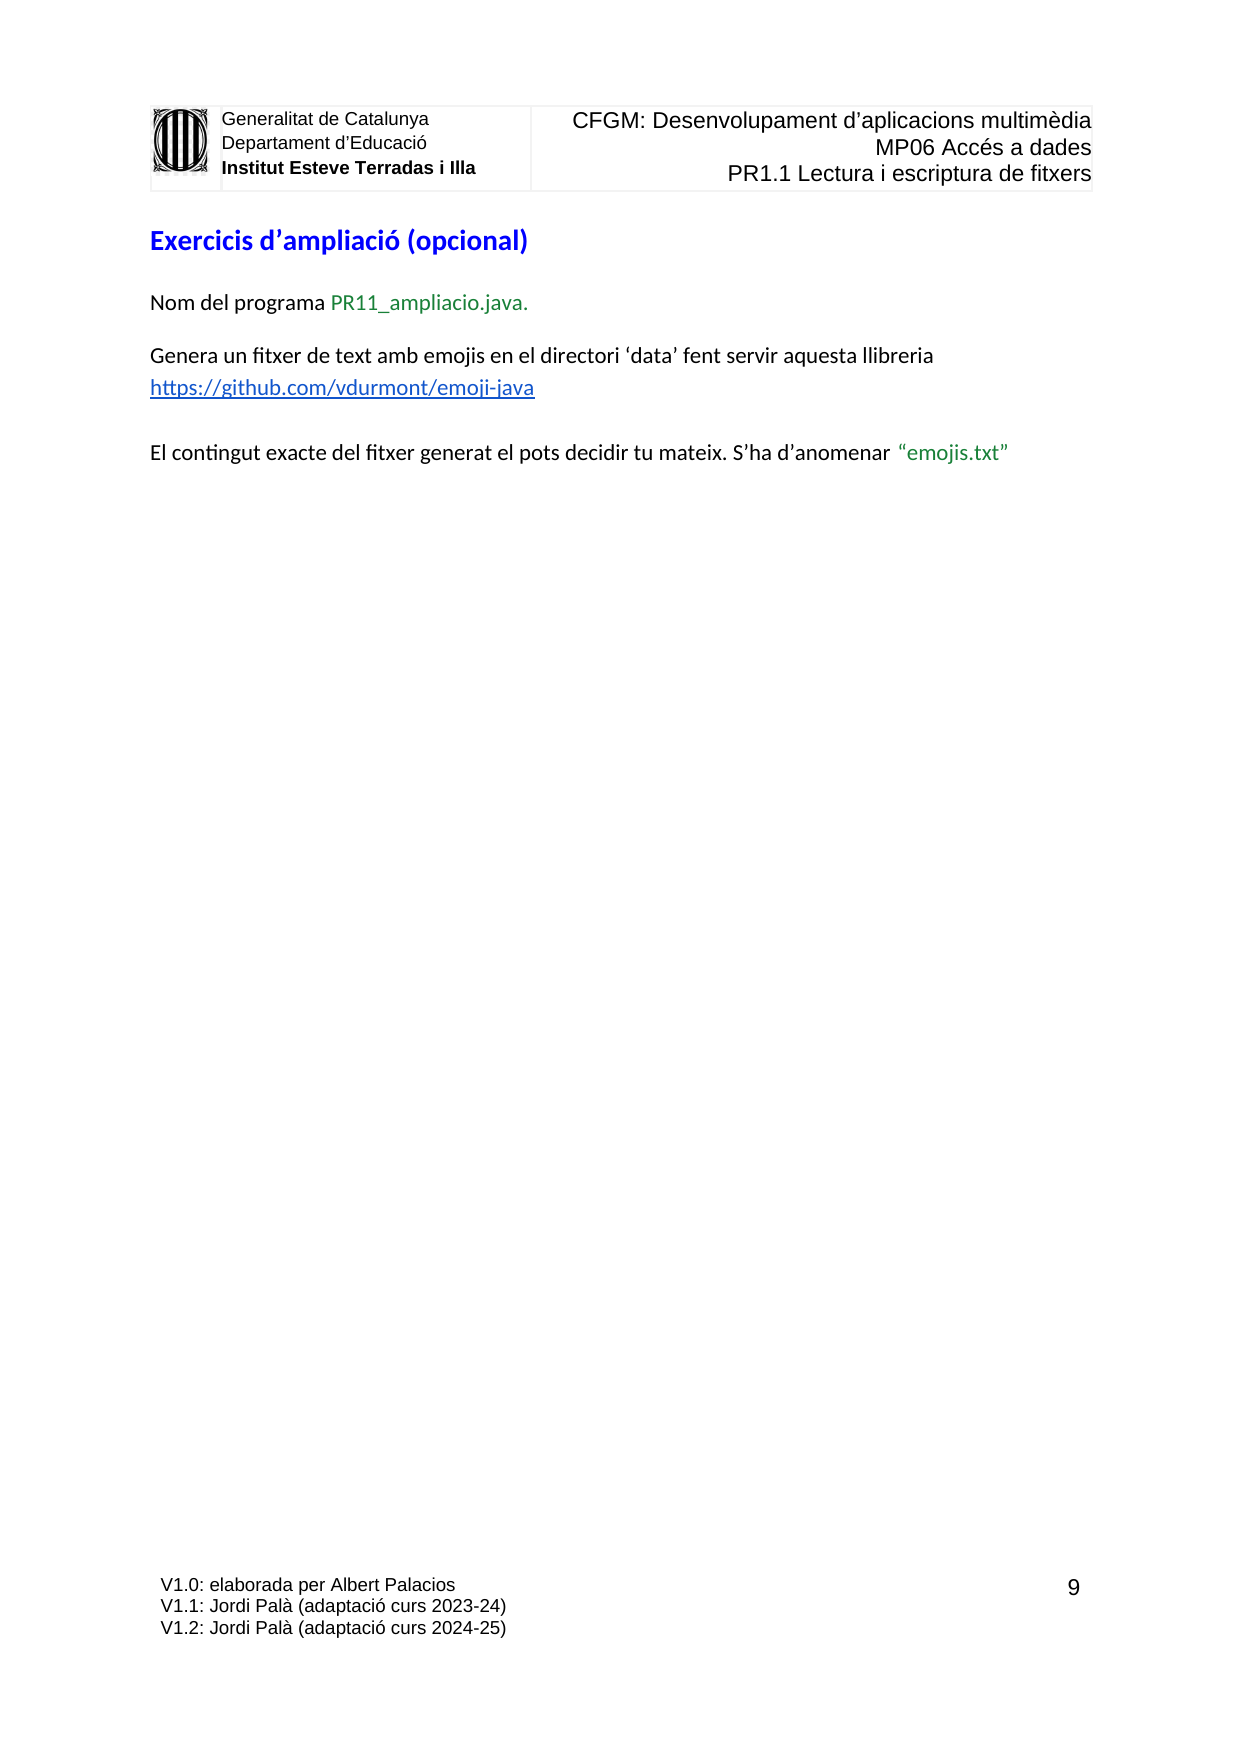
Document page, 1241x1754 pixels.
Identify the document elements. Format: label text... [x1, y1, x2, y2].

text https://github.com/vdurmont/emoji-java [150, 373, 1090, 401]
subtitle Exercicis d’ampliació (opcional) [150, 222, 1090, 258]
text Nom del programa PR11_ampliacio.java. [150, 288, 1090, 316]
picture [151, 107, 210, 176]
text Genera un fitxer de text amb emojis en el directori ‘data’ fent servir aquesta llibreria [150, 341, 1090, 369]
text El contingut exacte del fitxer generat el pots decidir tu mateix. S’ha d’anomenar “emojis.txt” [150, 438, 1090, 466]
